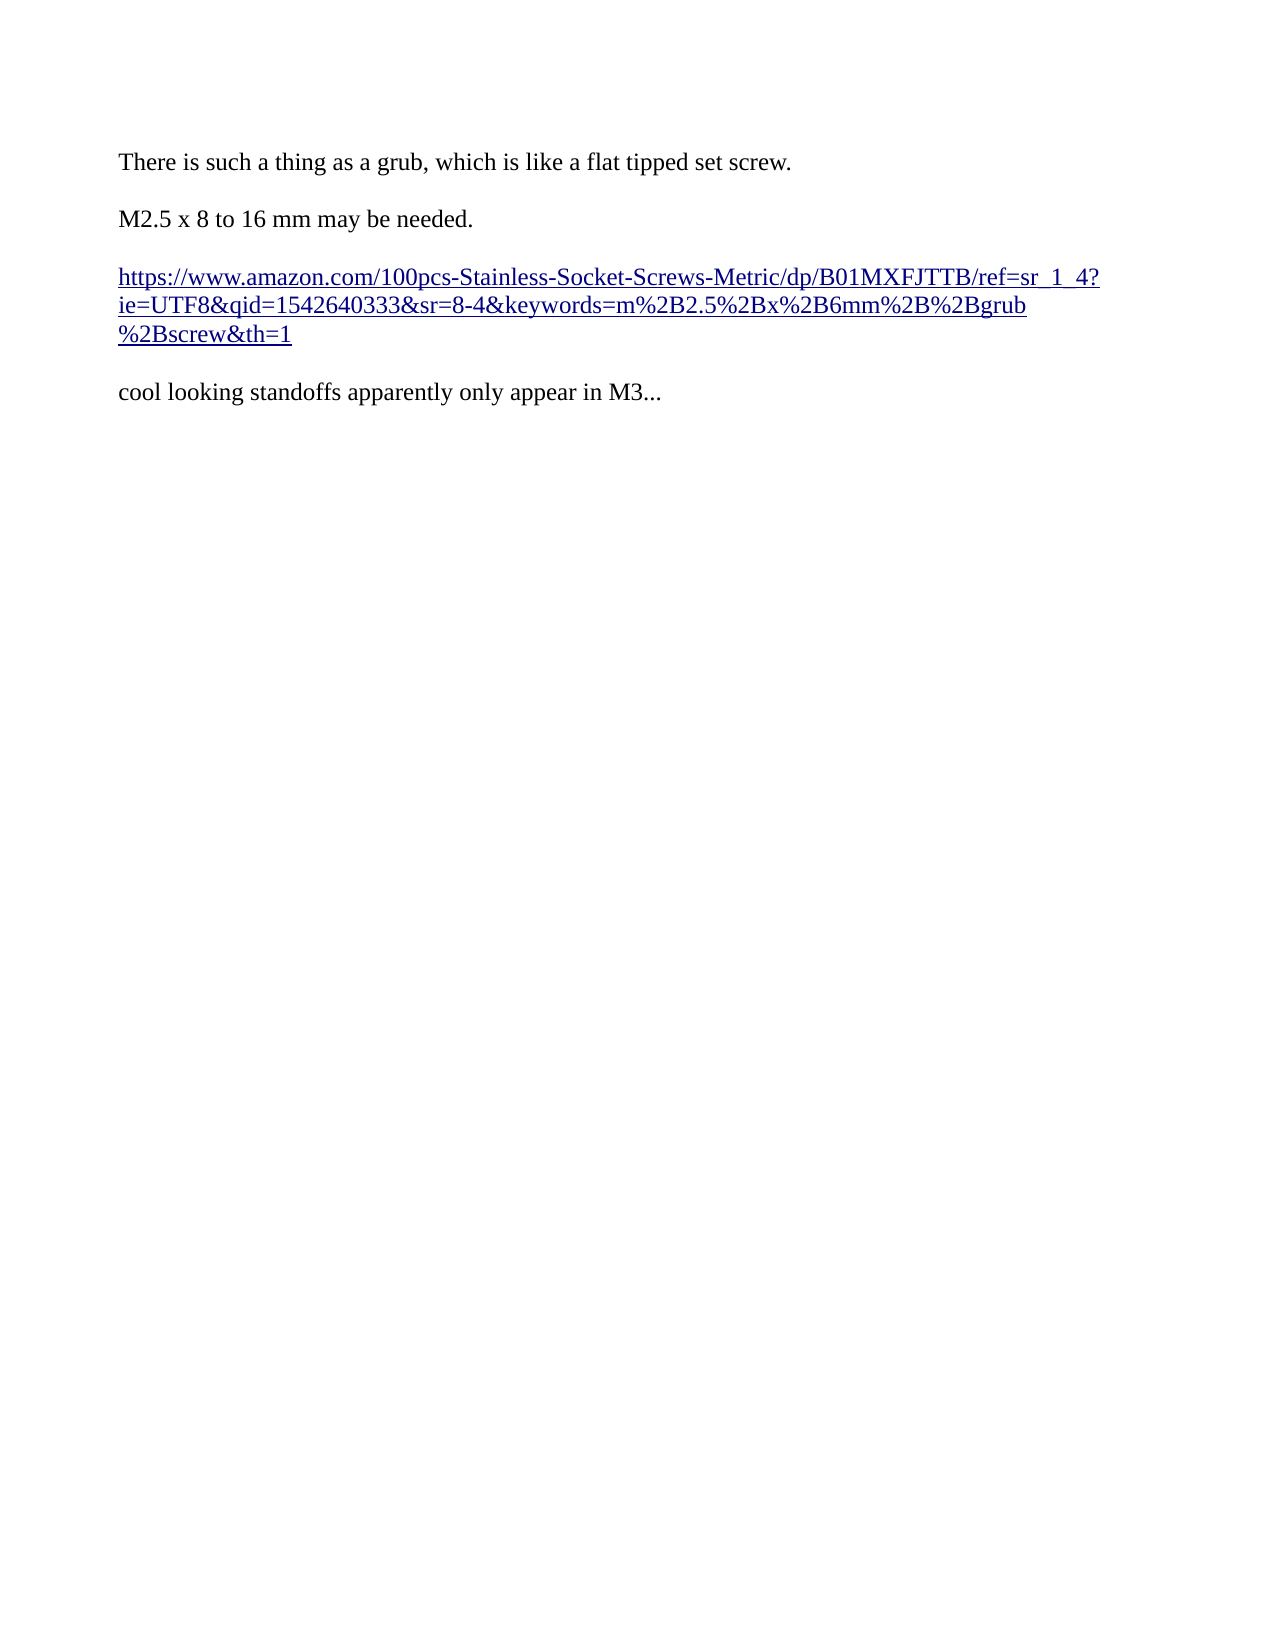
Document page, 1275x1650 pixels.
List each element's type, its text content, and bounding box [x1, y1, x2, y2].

text https://www.amazon.com/100pcs-Stainless-Socket-Screws-Metric/dp/B01MXFJTTB/ref=sr_1_4?ie=UTF8&qid=1542640333&sr=8-4&keywords=m%2B2.5%2Bx%2B6mm%2B%2Bgrub%2Bscrew&th=1 [118, 262, 1157, 348]
text M2.5 x 8 to 16 mm may be needed. [118, 204, 1157, 233]
text cool looking standoffs apparently only appear in M3... [118, 377, 1157, 406]
text There is such a thing as a grub, which is like a flat tipped set screw. [118, 147, 1157, 176]
